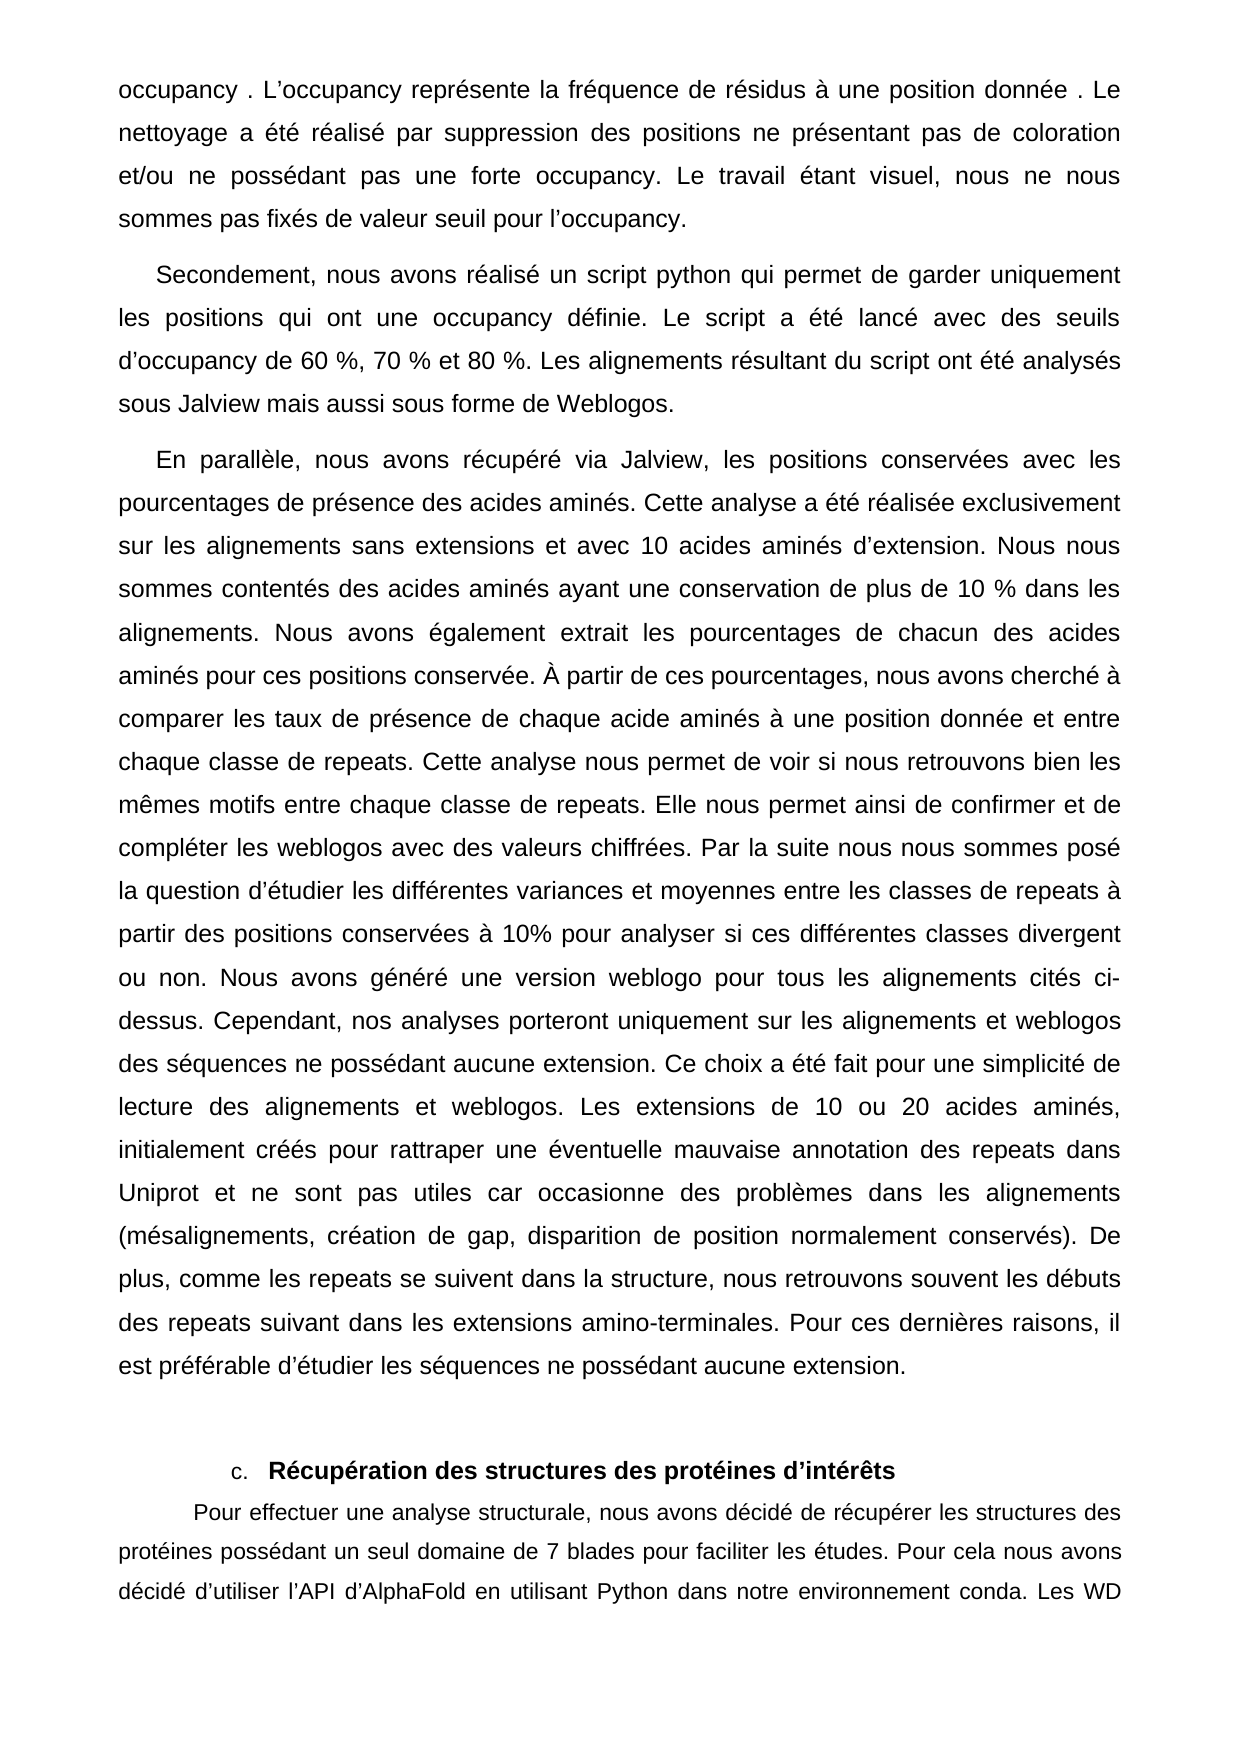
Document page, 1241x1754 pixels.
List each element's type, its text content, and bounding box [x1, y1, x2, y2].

list Récupération des structures des protéines d’intérêts [231, 1456, 1122, 1484]
text Pour effectuer une analyse structurale, nous avons décidé de récupérer les structures des protéines possédant un seul domaine de 7 blades pour faciliter les études. Pour cela nous avons décidé d’utiliser l’API d’AlphaFold en utilisant Python dans notre environnement conda. Les WD [118, 1499, 1122, 1604]
text En parallèle, nous avons récupéré via Jalview, les positions conservées avec les pourcentages de présence des acides aminés. Cette analyse a été réalisée exclusivement sur les alignements sans extensions et avec 10 acides aminés d’extension. Nous nous sommes contentés des acides aminés ayant une conservation de plus de 10 % dans les alignements. Nous avons également extrait les pourcentages de chacun des acides aminés pour ces positions conservée. À partir de ces pourcentages, nous avons cherché à comparer les taux de présence de chaque acide aminés à une position donnée et entre chaque classe de repeats. Cette analyse nous permet de voir si nous retrouvons bien les mêmes motifs entre chaque classe de repeats. Elle nous permet ainsi de confirmer et de compléter les weblogos avec des valeurs chiffrées. Par la suite nous nous sommes posé la question d’étudier les différentes variances et moyennes entre les classes de repeats à partir des positions conservées à 10% pour analyser si ces différentes classes divergent ou non. Nous avons généré une version weblogo pour tous les alignements cités ci-dessus. Cependant, nos analyses porteront uniquement sur les alignements et weblogos des séquences ne possédant aucune extension. Ce choix a été fait pour une simplicité de lecture des alignements et weblogos. Les extensions de 10 ou 20 acides aminés, initialement créés pour rattraper une éventuelle mauvaise annotation des repeats dans Uniprot et ne sont pas utiles car occasionne des problèmes dans les alignements (mésalignements, création de gap, disparition de position normalement conservés). De plus, comme les repeats se suivent dans la structure, nous retrouvons souvent les débuts des repeats suivant dans les extensions amino-terminales. Pour ces dernières raisons, il est préférable d’étudier les séquences ne possédant aucune extension. [118, 445, 1122, 1379]
text occupancy . L’occupancy représente la fréquence de résidus à une position donnée . Le nettoyage a été réalisé par suppression des positions ne présentant pas de coloration et/ou ne possédant pas une forte occupancy. Le travail étant visuel, nous ne nous sommes pas fixés de valeur seuil pour l’occupancy. [118, 75, 1122, 233]
text Secondement, nous avons réalisé un script python qui permet de garder uniquement les positions qui ont une occupancy définie. Le script a été lancé avec des seuils d’occupancy de 60 %, 70 % et 80 %. Les alignements résultant du script ont été analysés sous Jalview mais aussi sous forme de Weblogos. [118, 260, 1122, 418]
